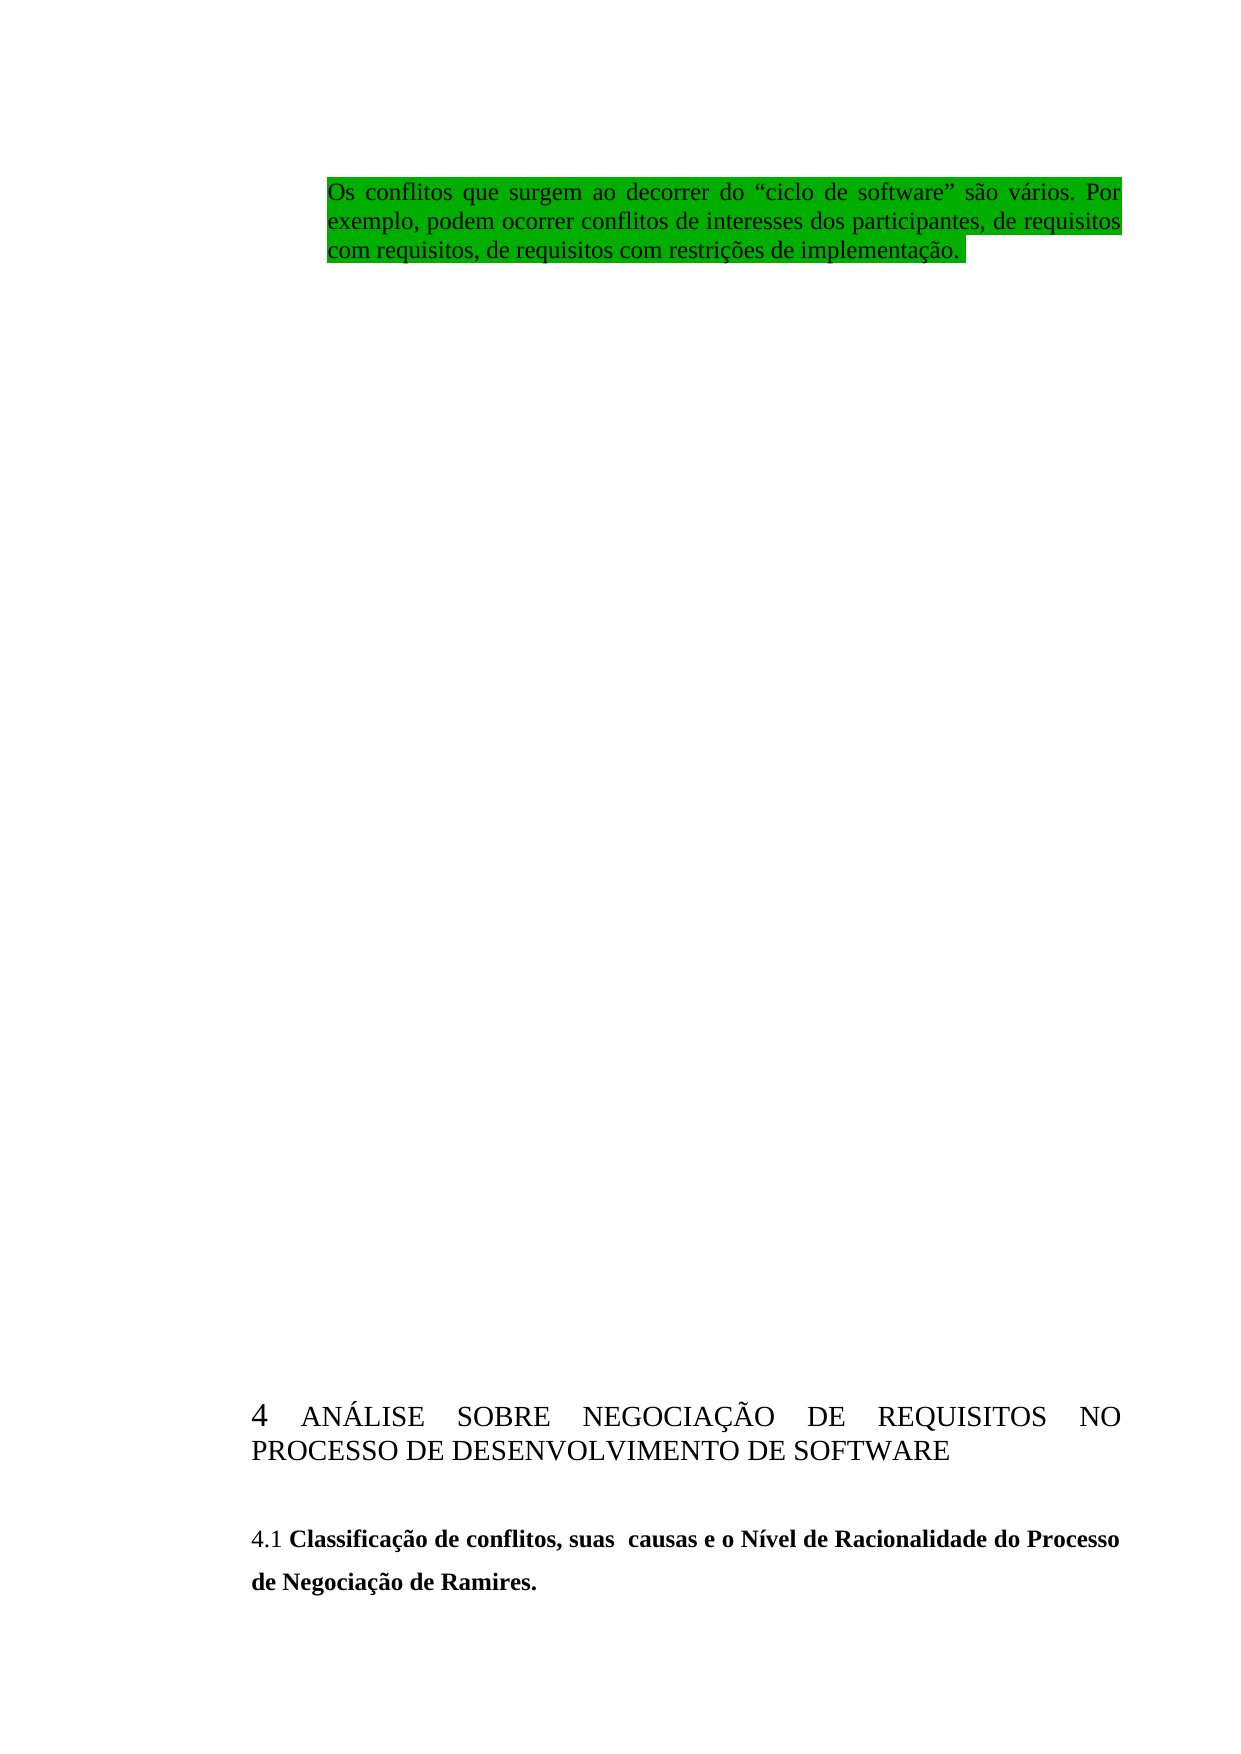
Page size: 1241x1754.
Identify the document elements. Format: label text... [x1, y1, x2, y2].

list Os conflitos que surgem ao decorrer do “ciclo de software” são vários. Por exemplo, podem ocorrer conflitos de interesses dos participantes, de requisitos com requisitos, de requisitos com restrições de implementação. [290, 177, 1122, 263]
text 4 ANÁLISE SOBRE NEGOCIAÇÃO DE REQUISITOS NO PROCESSO DE DESENVOLVIMENTO DE SOFTWARE [251, 1395, 1122, 1467]
text 4.1 Classificação de conflitos, suas causas e o Nível de Racionalidade do Processo de Negociação de Ramires. [251, 1524, 1122, 1596]
